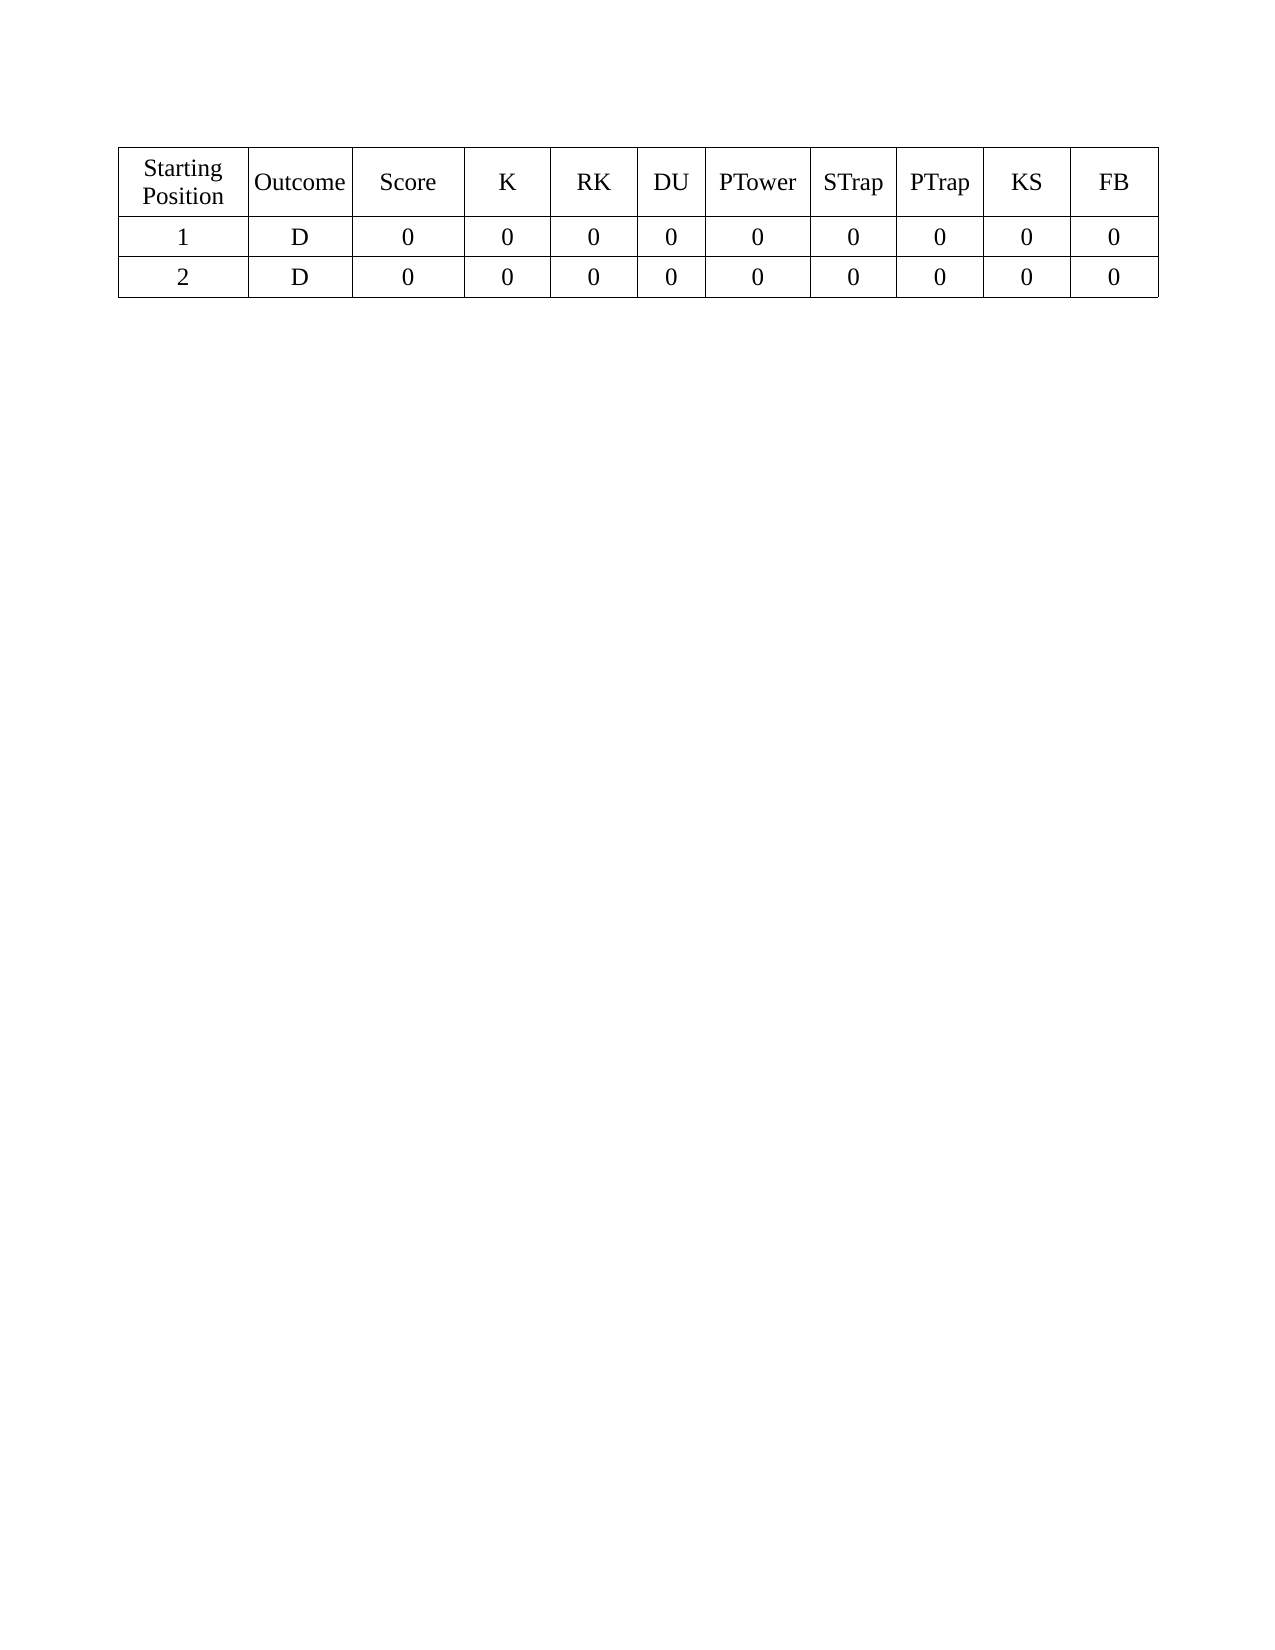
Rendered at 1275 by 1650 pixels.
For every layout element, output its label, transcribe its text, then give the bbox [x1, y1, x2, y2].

table_header FB [1071, 148, 1158, 216]
table_cell 0 [811, 217, 896, 256]
table_cell 0 [353, 257, 464, 297]
table_cell 0 [638, 217, 705, 256]
table_header PTower [706, 148, 810, 216]
table_header Outcome [249, 148, 352, 216]
table_cell 0 [811, 257, 896, 297]
table_cell 0 [706, 217, 810, 256]
table_header Score [353, 148, 464, 216]
table_cell 0 [897, 257, 983, 297]
table_cell 0 [1071, 257, 1158, 297]
table_header RK [551, 148, 637, 216]
table_cell 0 [706, 257, 810, 297]
table_header PTrap [897, 148, 983, 216]
table_header K [465, 148, 550, 216]
table_cell 0 [551, 257, 637, 297]
table_cell 0 [551, 217, 637, 256]
table_cell 0 [353, 217, 464, 256]
table_cell 0 [897, 217, 983, 256]
table_cell 0 [984, 217, 1070, 256]
table_cell 0 [638, 257, 705, 297]
table_cell 1 [119, 217, 248, 256]
table_cell 0 [465, 217, 550, 256]
table_header DU [638, 148, 705, 216]
table_cell 2 [119, 257, 248, 297]
table_header STrap [811, 148, 896, 216]
table_cell 0 [984, 257, 1070, 297]
table_header Starting Position [119, 148, 248, 216]
table_header KS [984, 148, 1070, 216]
table_cell 0 [465, 257, 550, 297]
table_cell D [249, 257, 352, 297]
table_cell D [249, 217, 352, 256]
table_cell 0 [1071, 217, 1158, 256]
